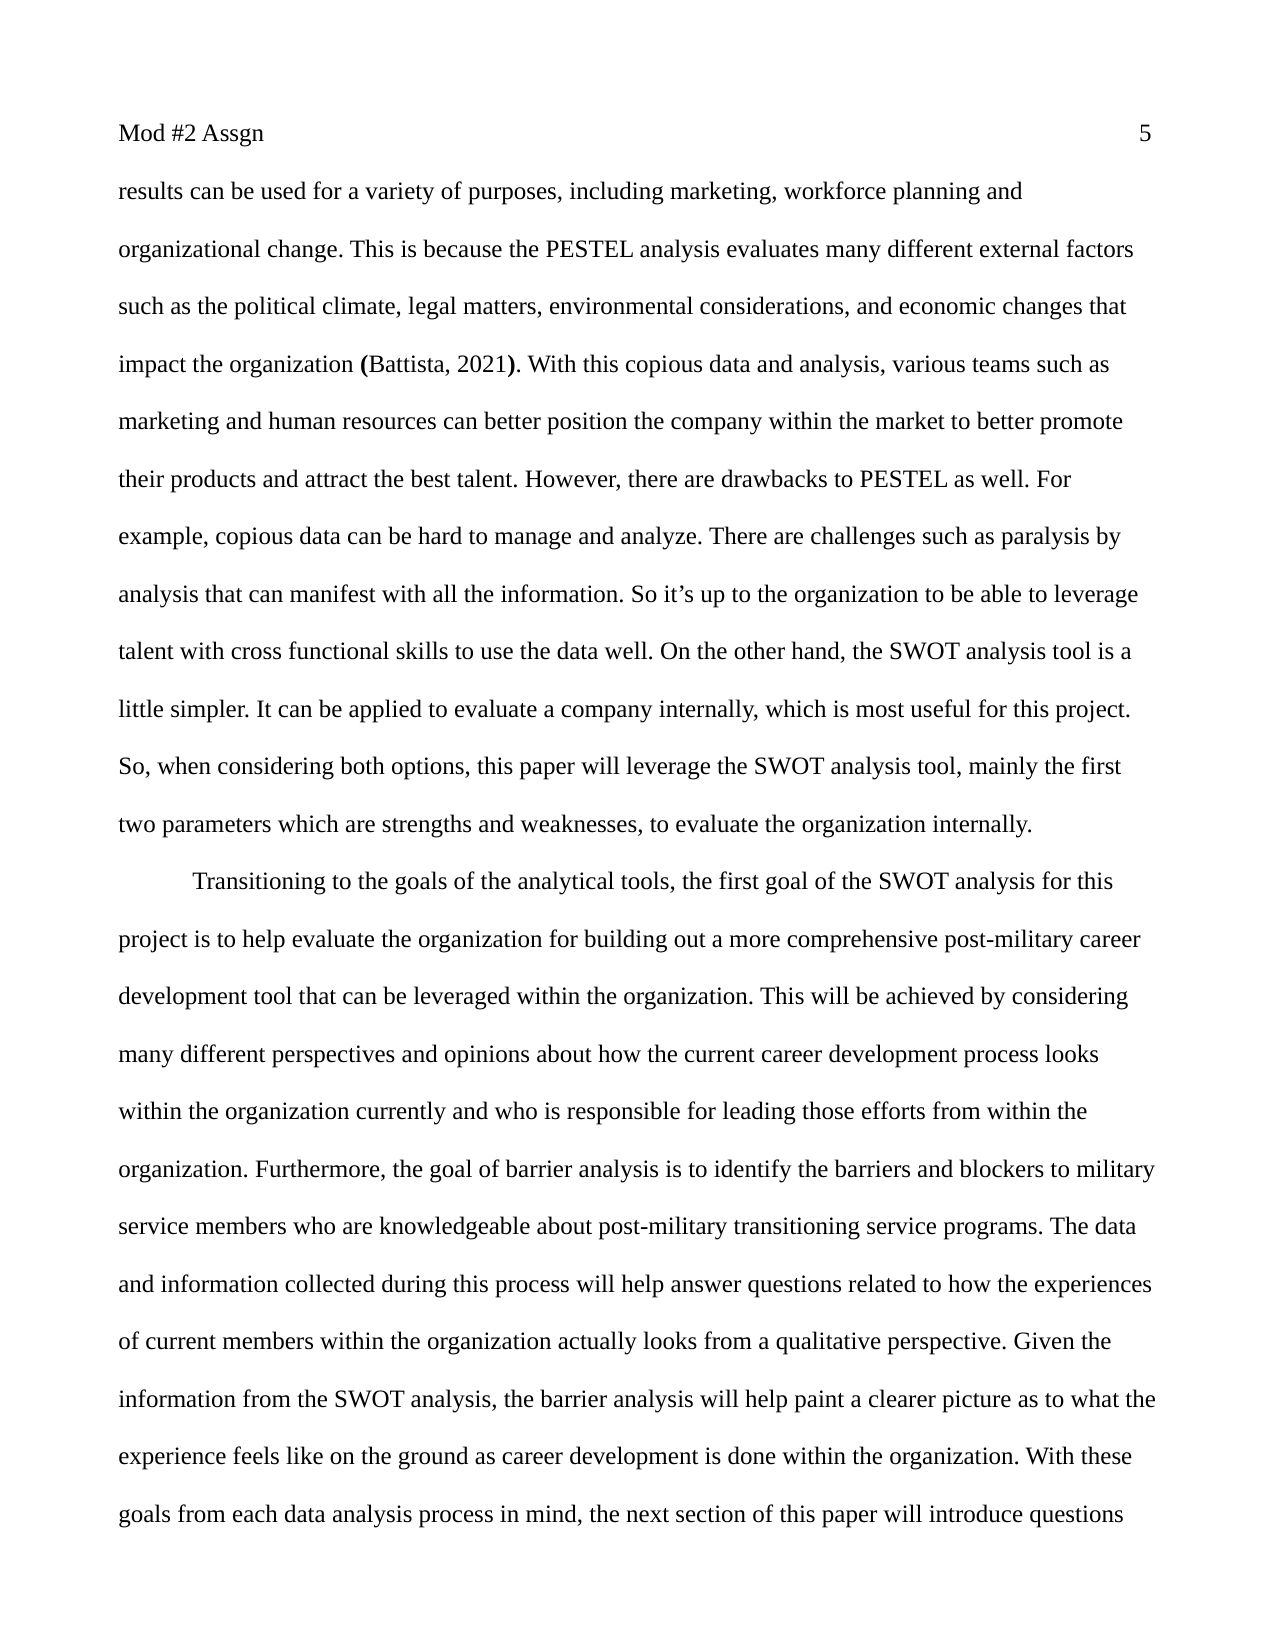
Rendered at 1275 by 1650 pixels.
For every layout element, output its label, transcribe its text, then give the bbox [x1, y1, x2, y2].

text results can be used for a variety of purposes, including marketing, workforce planning and organizational change. This is because the PESTEL analysis evaluates many different external factors such as the political climate, legal matters, environmental considerations, and economic changes that impact the organization (Battista, 2021). With this copious data and analysis, various teams such as marketing and human resources can better position the company within the market to better promote their products and attract the best talent. However, there are drawbacks to PESTEL as well. For example, copious data can be hard to manage and analyze. There are challenges such as paralysis by analysis that can manifest with all the information. So it’s up to the organization to be able to leverage talent with cross functional skills to use the data well. On the other hand, the SWOT analysis tool is a little simpler. It can be applied to evaluate a company internally, which is most useful for this project. So, when considering both options, this paper will leverage the SWOT analysis tool, mainly the first two parameters which are strengths and weaknesses, to evaluate the organization internally. [118, 176, 1157, 838]
text Transitioning to the goals of the analytical tools, the first goal of the SWOT analysis for this project is to help evaluate the organization for building out a more comprehensive post-military career development tool that can be leveraged within the organization. This will be achieved by considering many different perspectives and opinions about how the current career development process looks within the organization currently and who is responsible for leading those efforts from within the organization. Furthermore, the goal of barrier analysis is to identify the barriers and blockers to military service members who are knowledgeable about post-military transitioning service programs. The data and information collected during this process will help answer questions related to how the experiences of current members within the organization actually looks from a qualitative perspective. Given the information from the SWOT analysis, the barrier analysis will help paint a clearer picture as to what the experience feels like on the ground as career development is done within the organization. With these goals from each data analysis process in mind, the next section of this paper will introduce questions [118, 866, 1157, 1528]
